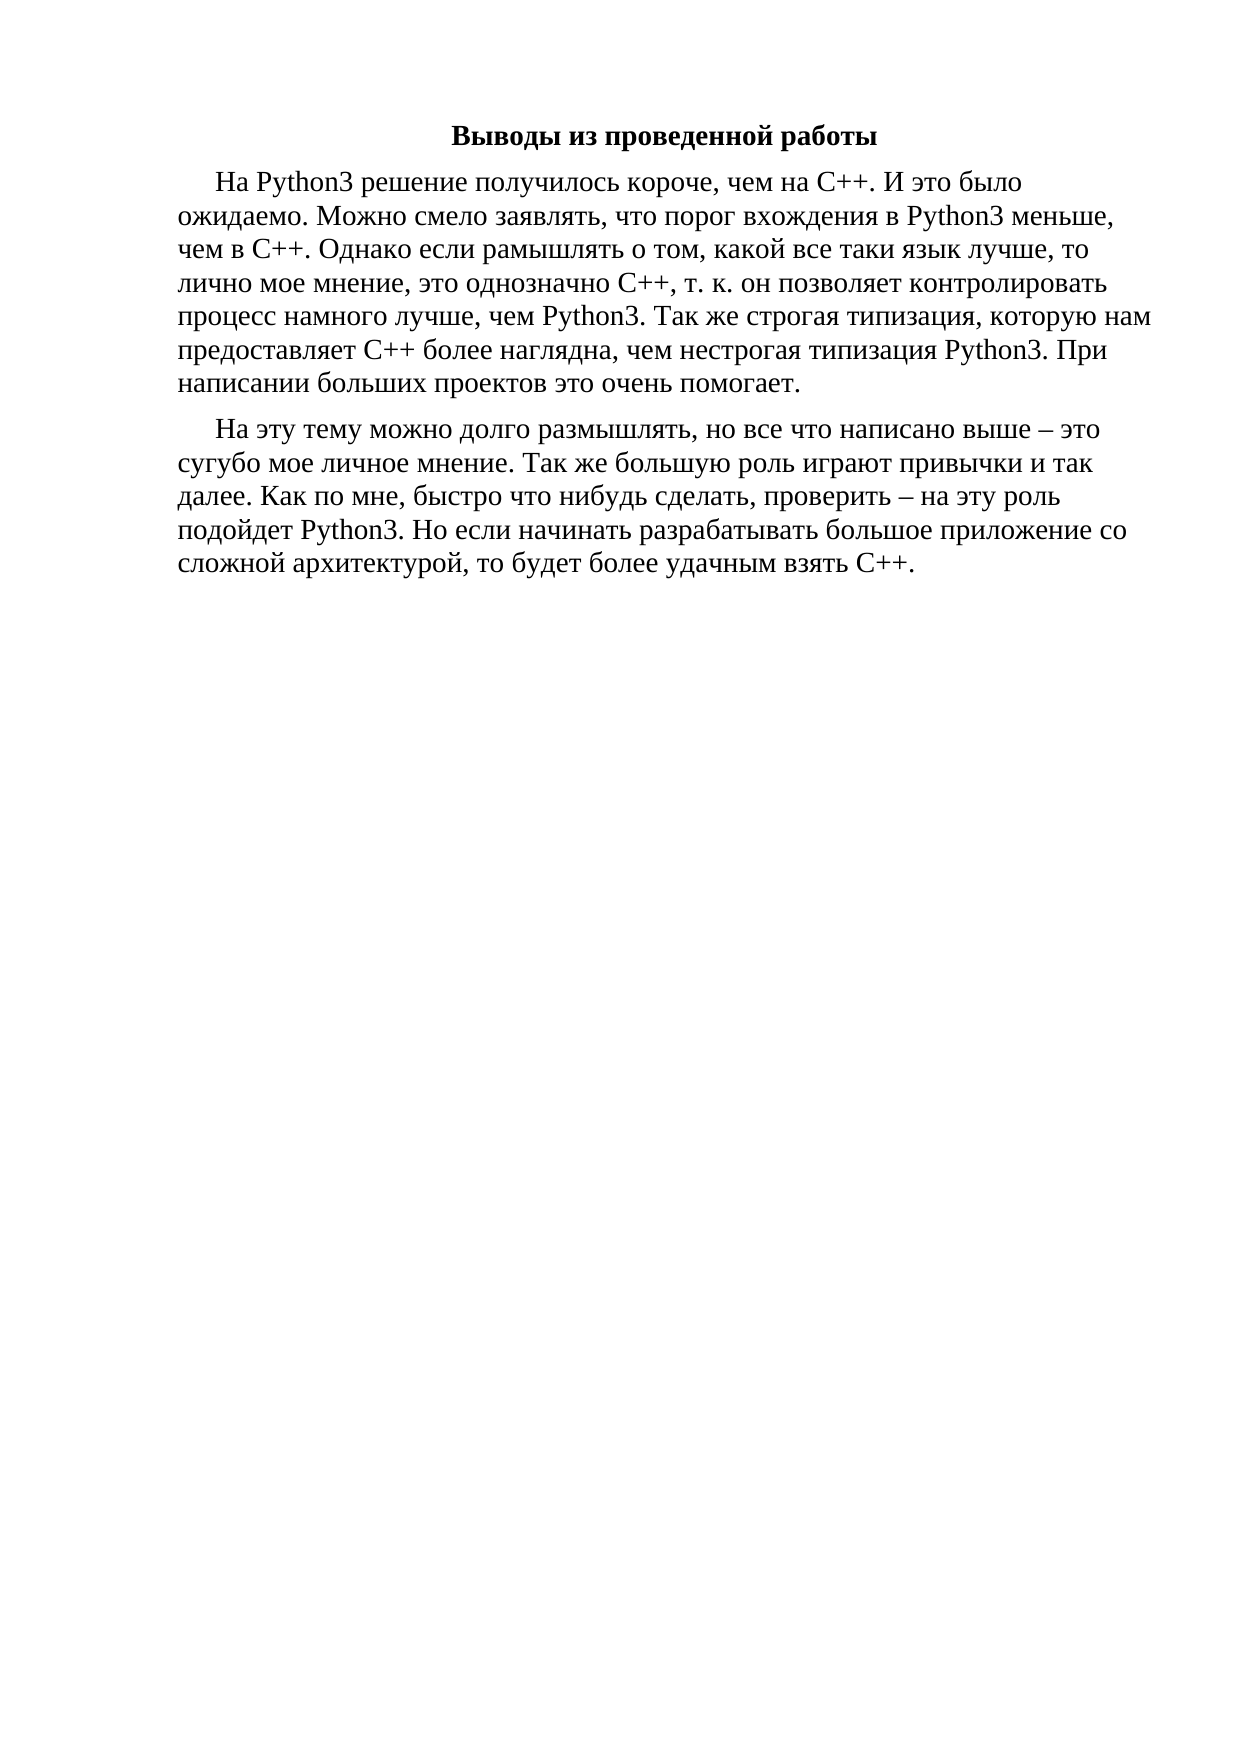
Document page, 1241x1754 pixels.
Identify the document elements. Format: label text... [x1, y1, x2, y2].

text Выводы из проведенной работы [177, 118, 1152, 152]
text На эту тему можно долго размышлять, но все что написано выше – это сугубо мое личное мнение. Так же большую роль играют привычки и так далее. Как по мне, быстро что нибудь сделать, проверить – на эту роль подойдет Python3. Но если начинать разрабатывать большое приложение со сложной архитектурой, то будет более удачным взять C++. [177, 411, 1152, 579]
text На Python3 решение получилось короче, чем на C++. И это было ожидаемо. Можно смело заявлять, что порог вхождения в Python3 меньше, чем в C++. Однако если рамышлять о том, какой все таки язык лучше, то лично мое мнение, это однозначно С++, т. к. он позволяет контролировать процесс намного лучше, чем Python3. Так же строгая типизация, которую нам предоставляет С++ более наглядна, чем нестрогая типизация Python3. При написании больших проектов это очень помогает. [177, 164, 1152, 399]
